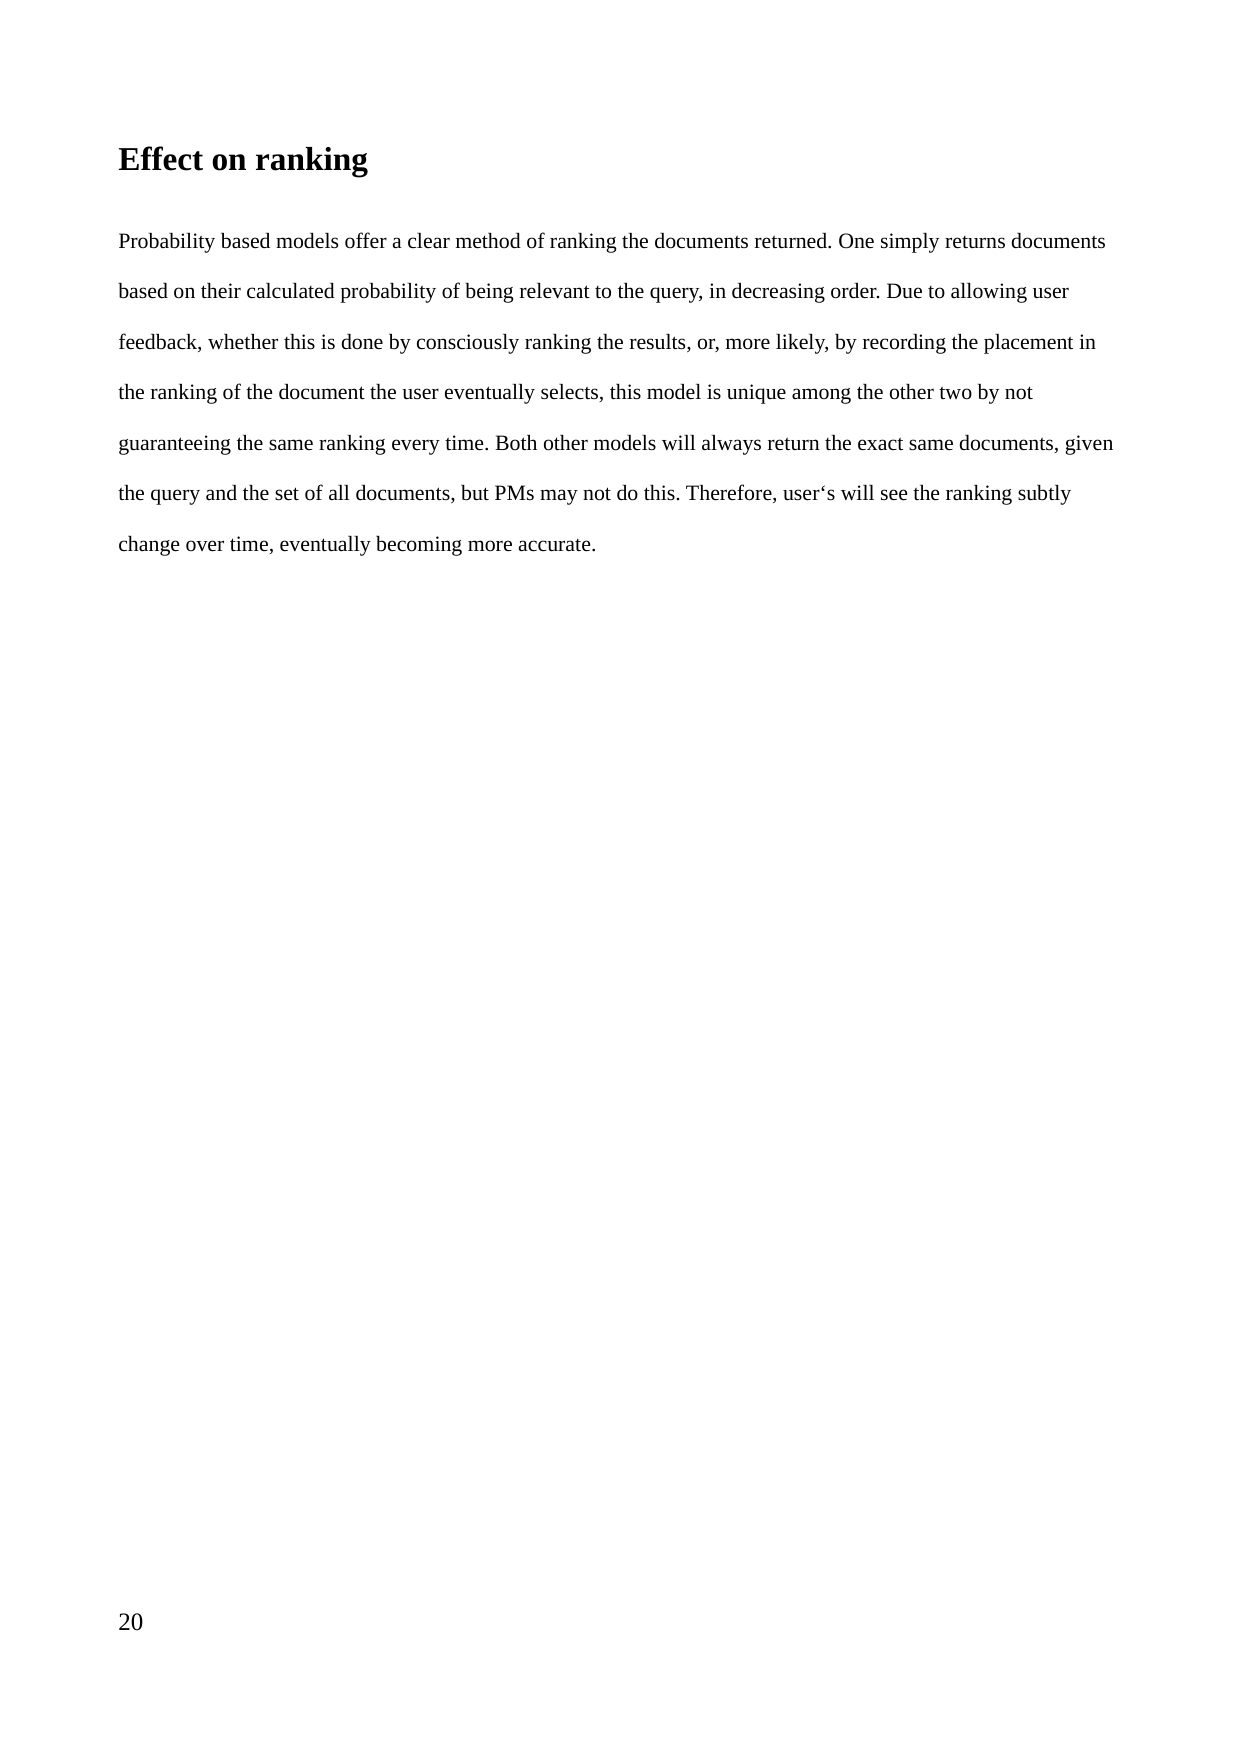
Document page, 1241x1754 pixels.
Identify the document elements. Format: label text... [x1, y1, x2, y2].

text Probability based models offer a clear method of ranking the documents returned. One simply returns documents based on their calculated probability of being relevant to the query, in decreasing order. Due to allowing user feedback, whether this is done by consciously ranking the results, or, more likely, by recording the placement in the ranking of the document the user eventually selects, this model is unique among the other two by not guaranteeing the same ranking every time. Both other models will always return the exact same documents, given the query and the set of all documents, but PMs may not do this. Therefore, user‘s will see the ranking subtly change over time, eventually becoming more accurate. [118, 228, 1122, 556]
subtitle Effect on ranking [118, 139, 1122, 177]
